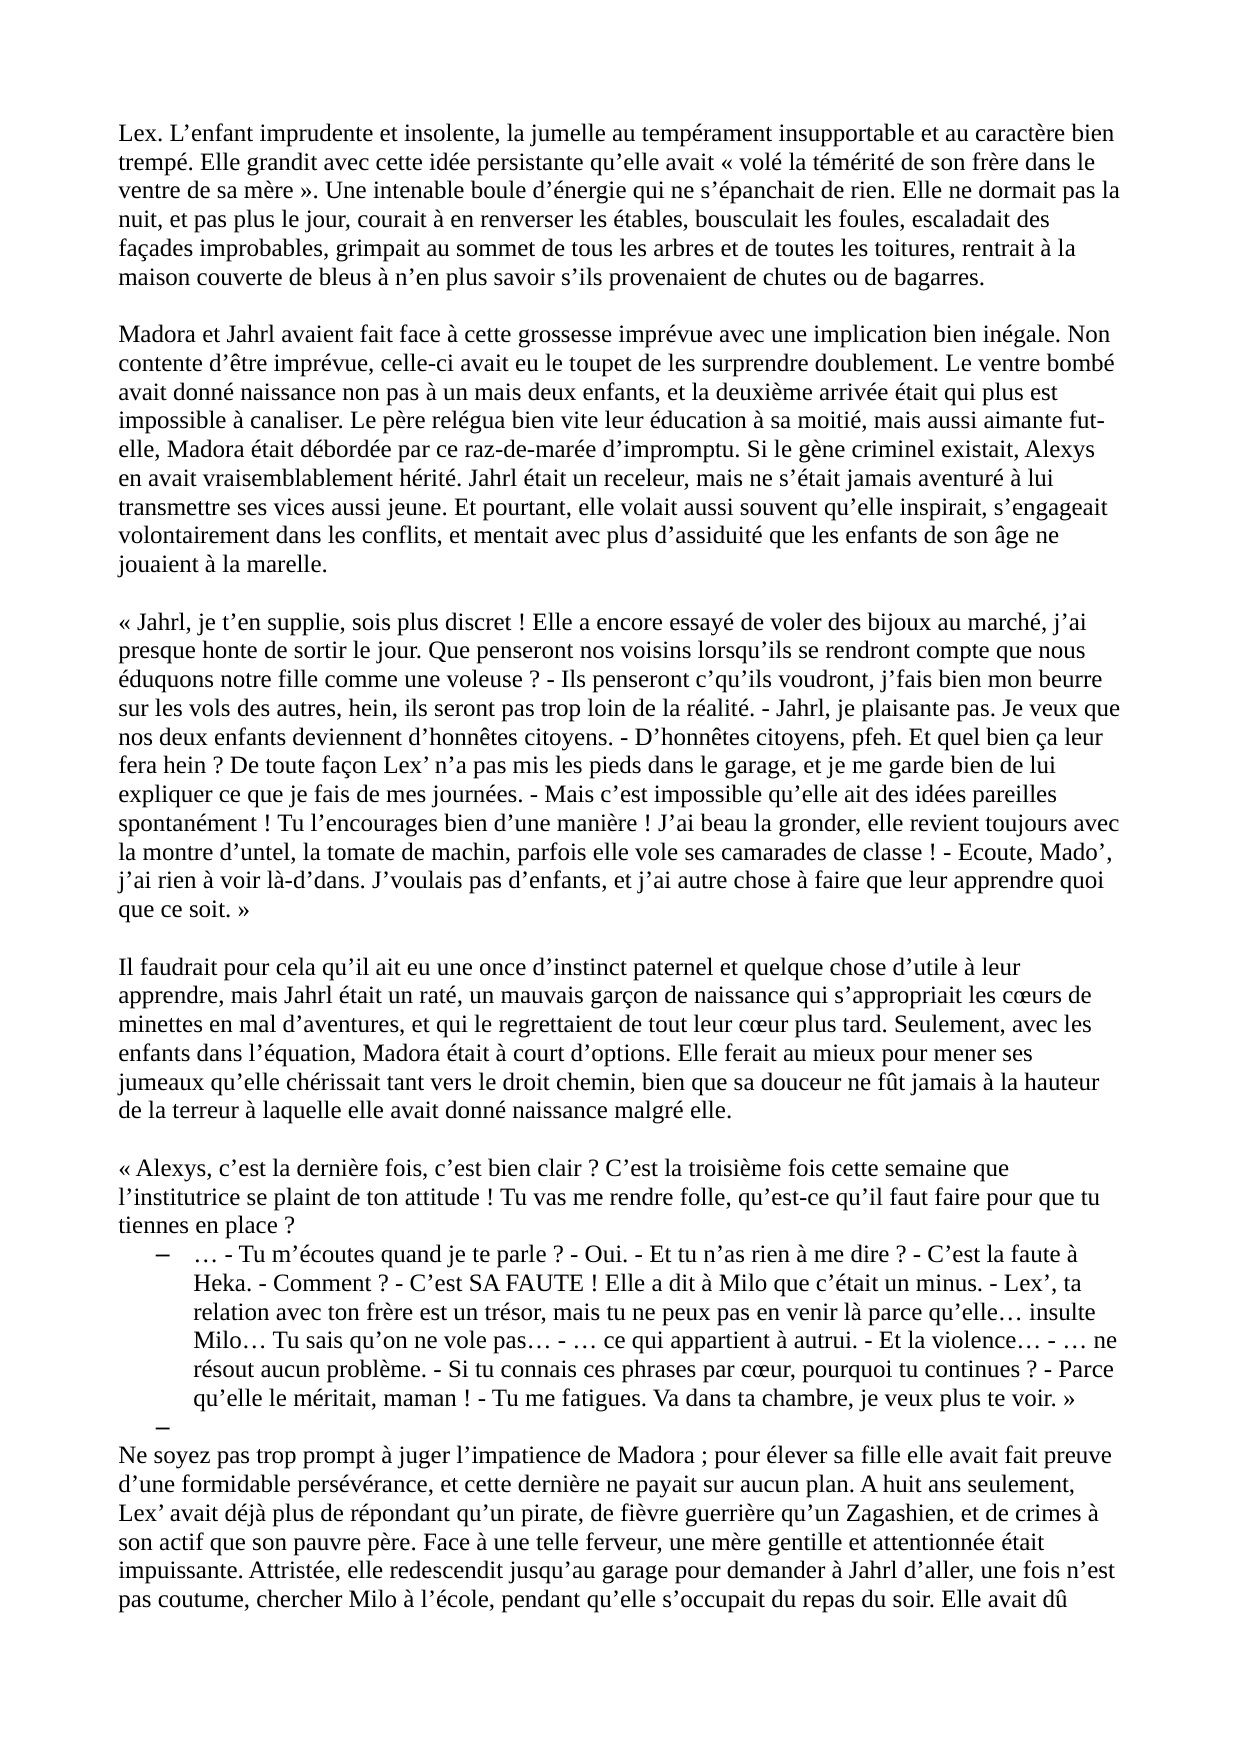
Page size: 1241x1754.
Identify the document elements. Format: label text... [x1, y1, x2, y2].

text « Alexys, c’est la dernière fois, c’est bien clair ? C’est la troisième fois cette semaine que l’institutrice se plaint de ton attitude ! Tu vas me rendre folle, qu’est-ce qu’il faut faire pour que tu tiennes en place ? [118, 1153, 1122, 1239]
text Il faudrait pour cela qu’il ait eu une once d’instinct paternel et quelque chose d’utile à leur apprendre, mais Jahrl était un raté, un mauvais garçon de naissance qui s’appropriait les cœurs de minettes en mal d’aventures, et qui le regrettaient de tout leur cœur plus tard. Seulement, avec les enfants dans l’équation, Madora était à court d’options. Elle ferait au mieux pour mener ses jumeaux qu’elle chérissait tant vers le droit chemin, bien que sa douceur ne fût jamais à la hauteur de la terreur à laquelle elle avait donné naissance malgré elle. [118, 952, 1122, 1124]
text « Jahrl, je t’en supplie, sois plus discret ! Elle a encore essayé de voler des bijoux au marché, j’ai presque honte de sortir le jour. Que penseront nos voisins lorsqu’ils se rendront compte que nous éduquons notre fille comme une voleuse ? - Ils penseront c’qu’ils voudront, j’fais bien mon beurre sur les vols des autres, hein, ils seront pas trop loin de la réalité. - Jahrl, je plaisante pas. Je veux que nos deux enfants deviennent d’honnêtes citoyens. - D’honnêtes citoyens, pfeh. Et quel bien ça leur fera hein ? De toute façon Lex’ n’a pas mis les pieds dans le garage, et je me garde bien de lui expliquer ce que je fais de mes journées. - Mais c’est impossible qu’elle ait des idées pareilles spontanément ! Tu l’encourages bien d’une manière ! J’ai beau la gronder, elle revient toujours avec la montre d’untel, la tomate de machin, parfois elle vole ses camarades de classe ! - Ecoute, Mado’, j’ai rien à voir là-d’dans. J’voulais pas d’enfants, et j’ai autre chose à faire que leur apprendre quoi que ce soit. » [118, 607, 1122, 923]
list … - Tu m’écoutes quand je te parle ? - Oui. - Et tu n’as rien à me dire ? - C’est la faute à Heka. - Comment ? - C’est SA FAUTE ! Elle a dit à Milo que c’était un minus. - Lex’, ta relation avec ton frère est un trésor, mais tu ne peux pas en venir là parce qu’elle… insulte Milo… Tu sais qu’on ne vole pas… - … ce qui appartient à autrui. - Et la violence… - … ne résout aucun problème. - Si tu connais ces phrases par cœur, pourquoi tu continues ? - Parce qu’elle le méritait, maman ! - Tu me fatigues. Va dans ta chambre, je veux plus te voir. » [156, 1239, 1122, 1412]
text Madora et Jahrl avaient fait face à cette grossesse imprévue avec une implication bien inégale. Non contente d’être imprévue, celle-ci avait eu le toupet de les surprendre doublement. Le ventre bombé avait donné naissance non pas à un mais deux enfants, et la deuxième arrivée était qui plus est impossible à canaliser. Le père relégua bien vite leur éducation à sa moitié, mais aussi aimante fut-elle, Madora était débordée par ce raz-de-marée d’impromptu. Si le gène criminel existait, Alexys en avait vraisemblablement hérité. Jahrl était un receleur, mais ne s’était jamais aventuré à lui transmettre ses vices aussi jeune. Et pourtant, elle volait aussi souvent qu’elle inspirait, s’engageait volontairement dans les conflits, et mentait avec plus d’assiduité que les enfants de son âge ne jouaient à la marelle. [118, 319, 1122, 578]
text Lex. L’enfant imprudente et insolente, la jumelle au tempérament insupportable et au caractère bien trempé. Elle grandit avec cette idée persistante qu’elle avait « volé la témérité de son frère dans le ventre de sa mère ». Une intenable boule d’énergie qui ne s’épanchait de rien. Elle ne dormait pas la nuit, et pas plus le jour, courait à en renverser les étables, bousculait les foules, escaladait des façades improbables, grimpait au sommet de tous les arbres et de toutes les toitures, rentrait à la maison couverte de bleus à n’en plus savoir s’ils provenaient de chutes ou de bagarres. [118, 118, 1122, 291]
text Ne soyez pas trop prompt à juger l’impatience de Madora ; pour élever sa fille elle avait fait preuve d’une formidable persévérance, et cette dernière ne payait sur aucun plan. A huit ans seulement, Lex’ avait déjà plus de répondant qu’un pirate, de fièvre guerrière qu’un Zagashien, et de crimes à son actif que son pauvre père. Face à une telle ferveur, une mère gentille et attentionnée était impuissante. Attristée, elle redescendit jusqu’au garage pour demander à Jahrl d’aller, une fois n’est pas coutume, chercher Milo à l’école, pendant qu’elle s’occupait du repas du soir. Elle avait dû [118, 1441, 1122, 1613]
